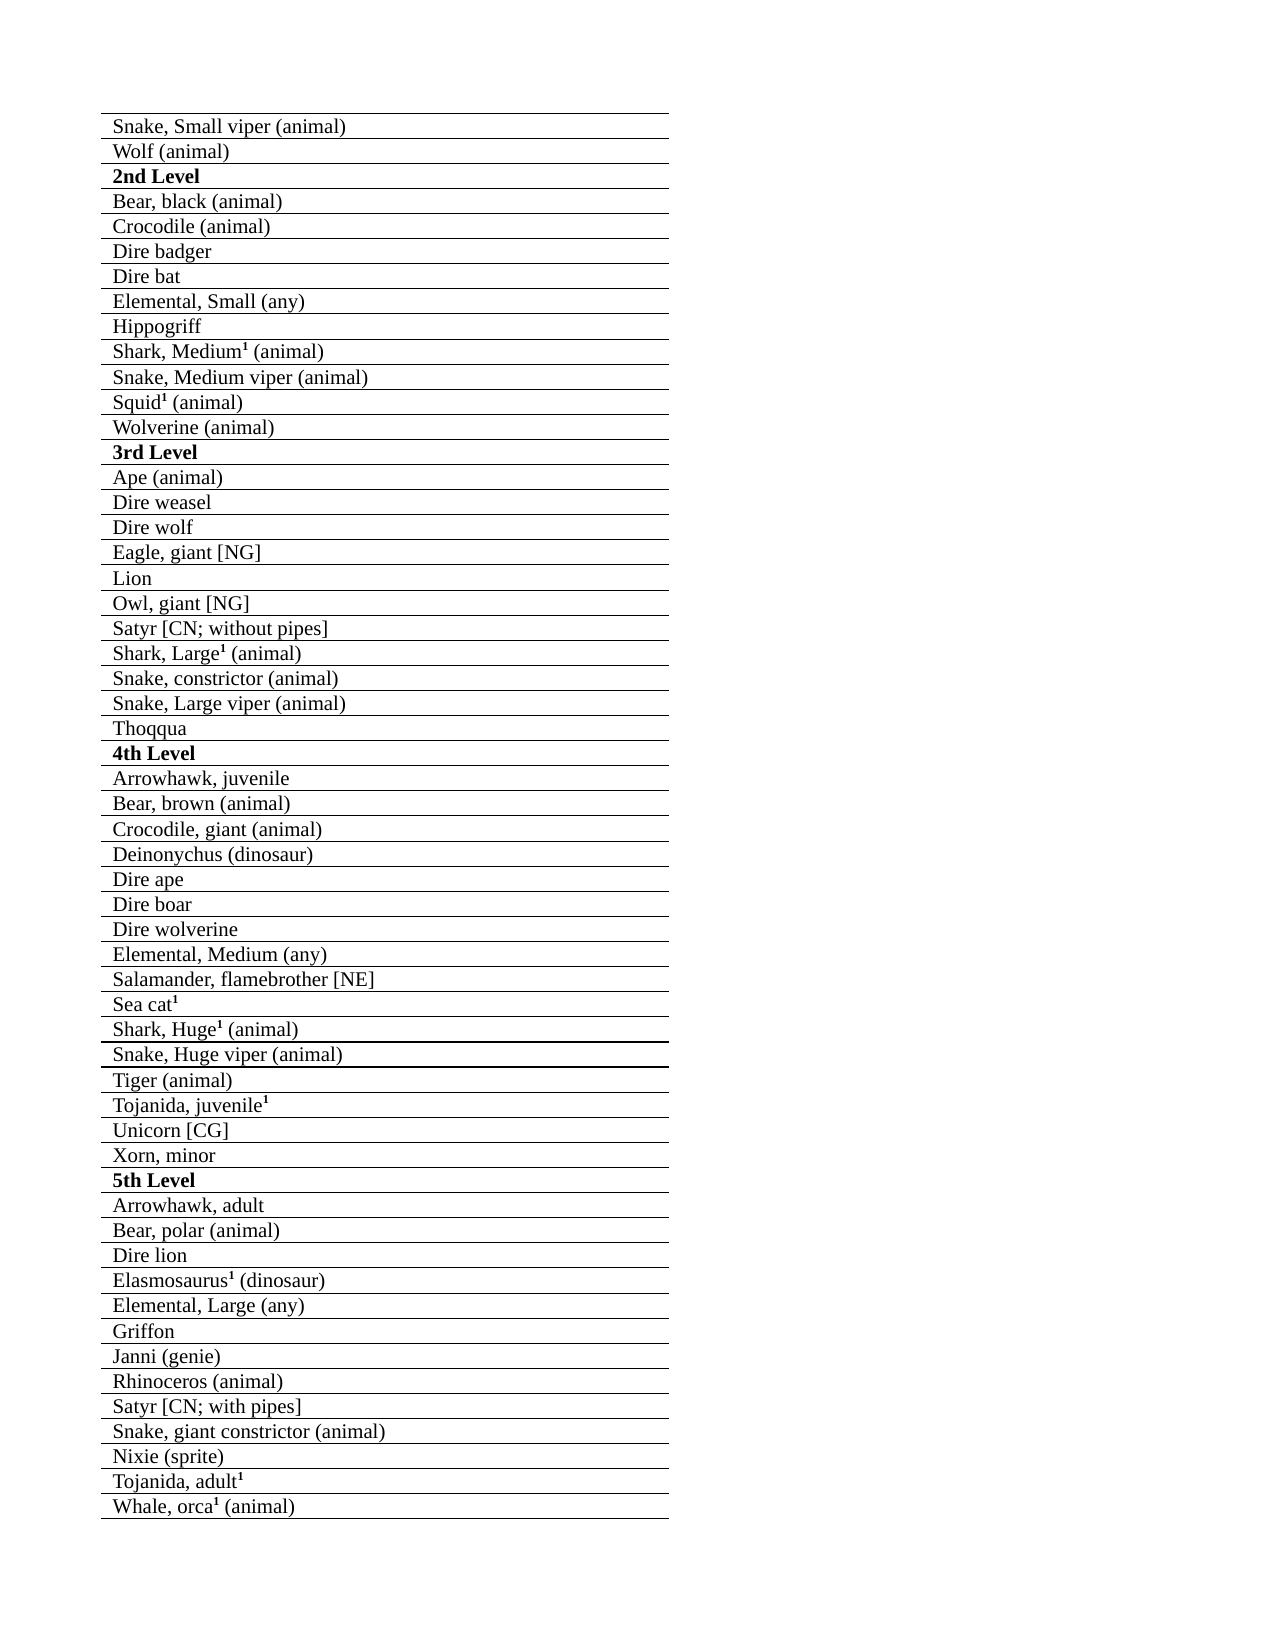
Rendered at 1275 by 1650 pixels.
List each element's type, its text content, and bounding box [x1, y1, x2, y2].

table_cell Snake, Huge viper (animal) [101, 1043, 669, 1066]
table_cell Owl, giant [NG] [101, 591, 669, 614]
table_cell Shark, Large1 (animal) [101, 641, 669, 665]
table_cell Dire wolverine [101, 917, 669, 941]
table_cell Dire boar [101, 892, 669, 916]
table_cell Satyr [CN; without pipes] [101, 616, 669, 640]
table_cell Griffon [101, 1319, 669, 1343]
table_cell Sea cat1 [101, 992, 669, 1016]
table_cell Unicorn [CG] [101, 1118, 669, 1142]
table_cell Whale, orca1 (animal) [101, 1494, 669, 1518]
table_cell Crocodile, giant (animal) [101, 816, 669, 841]
table_cell 5th Level [101, 1168, 669, 1192]
table_cell Deinonychus (dinosaur) [101, 842, 669, 866]
table_cell Bear, brown (animal) [101, 791, 669, 815]
table_cell Thoqqua [101, 716, 669, 740]
table_cell Bear, black (animal) [101, 189, 669, 213]
table_cell Xorn, minor [101, 1143, 669, 1167]
table_cell Elemental, Large (any) [101, 1294, 669, 1317]
table_cell Wolf (animal) [101, 139, 669, 163]
table_cell Snake, constrictor (animal) [101, 666, 669, 690]
table_cell Nixie (sprite) [101, 1444, 669, 1468]
table_cell Tiger (animal) [101, 1068, 669, 1092]
table_cell Rhinoceros (animal) [101, 1369, 669, 1393]
table_cell Dire badger [101, 239, 669, 263]
table_cell Shark, Medium1 (animal) [101, 340, 669, 363]
table_cell Eagle, giant [NG] [101, 540, 669, 564]
table_cell Elemental, Small (any) [101, 289, 669, 313]
table_cell Snake, Medium viper (animal) [101, 365, 669, 389]
table_cell Snake, giant constrictor (animal) [101, 1419, 669, 1443]
table_cell 2nd Level [101, 164, 669, 188]
table_cell Bear, polar (animal) [101, 1218, 669, 1242]
table_cell Lion [101, 565, 669, 589]
table_cell Snake, Large viper (animal) [101, 691, 669, 715]
table_cell Tojanida, adult1 [101, 1469, 669, 1493]
table_cell Salamander, flamebrother [NE] [101, 967, 669, 991]
table_cell Dire ape [101, 867, 669, 891]
table_cell Wolverine (animal) [101, 415, 669, 439]
table_cell 4th Level [101, 741, 669, 765]
table_cell Satyr [CN; with pipes] [101, 1394, 669, 1418]
table_cell Arrowhawk, adult [101, 1193, 669, 1217]
table_cell Dire bat [101, 264, 669, 288]
table_cell Dire wolf [101, 515, 669, 539]
table_cell 3rd Level [101, 440, 669, 464]
table_cell Dire lion [101, 1243, 669, 1267]
table_cell Arrowhawk, juvenile [101, 766, 669, 790]
table_cell Shark, Huge1 (animal) [101, 1017, 669, 1041]
table_cell Crocodile (animal) [101, 214, 669, 238]
table_cell Hippogriff [101, 314, 669, 338]
table_cell Ape (animal) [101, 465, 669, 489]
table_cell Janni (genie) [101, 1344, 669, 1368]
table_cell Dire weasel [101, 490, 669, 514]
table_cell Elasmosaurus1 (dinosaur) [101, 1268, 669, 1292]
table_cell Elemental, Medium (any) [101, 942, 669, 966]
table_cell Snake, Small viper (animal) [101, 114, 669, 138]
table_cell Squid1 (animal) [101, 390, 669, 414]
table_cell Tojanida, juvenile1 [101, 1093, 669, 1117]
